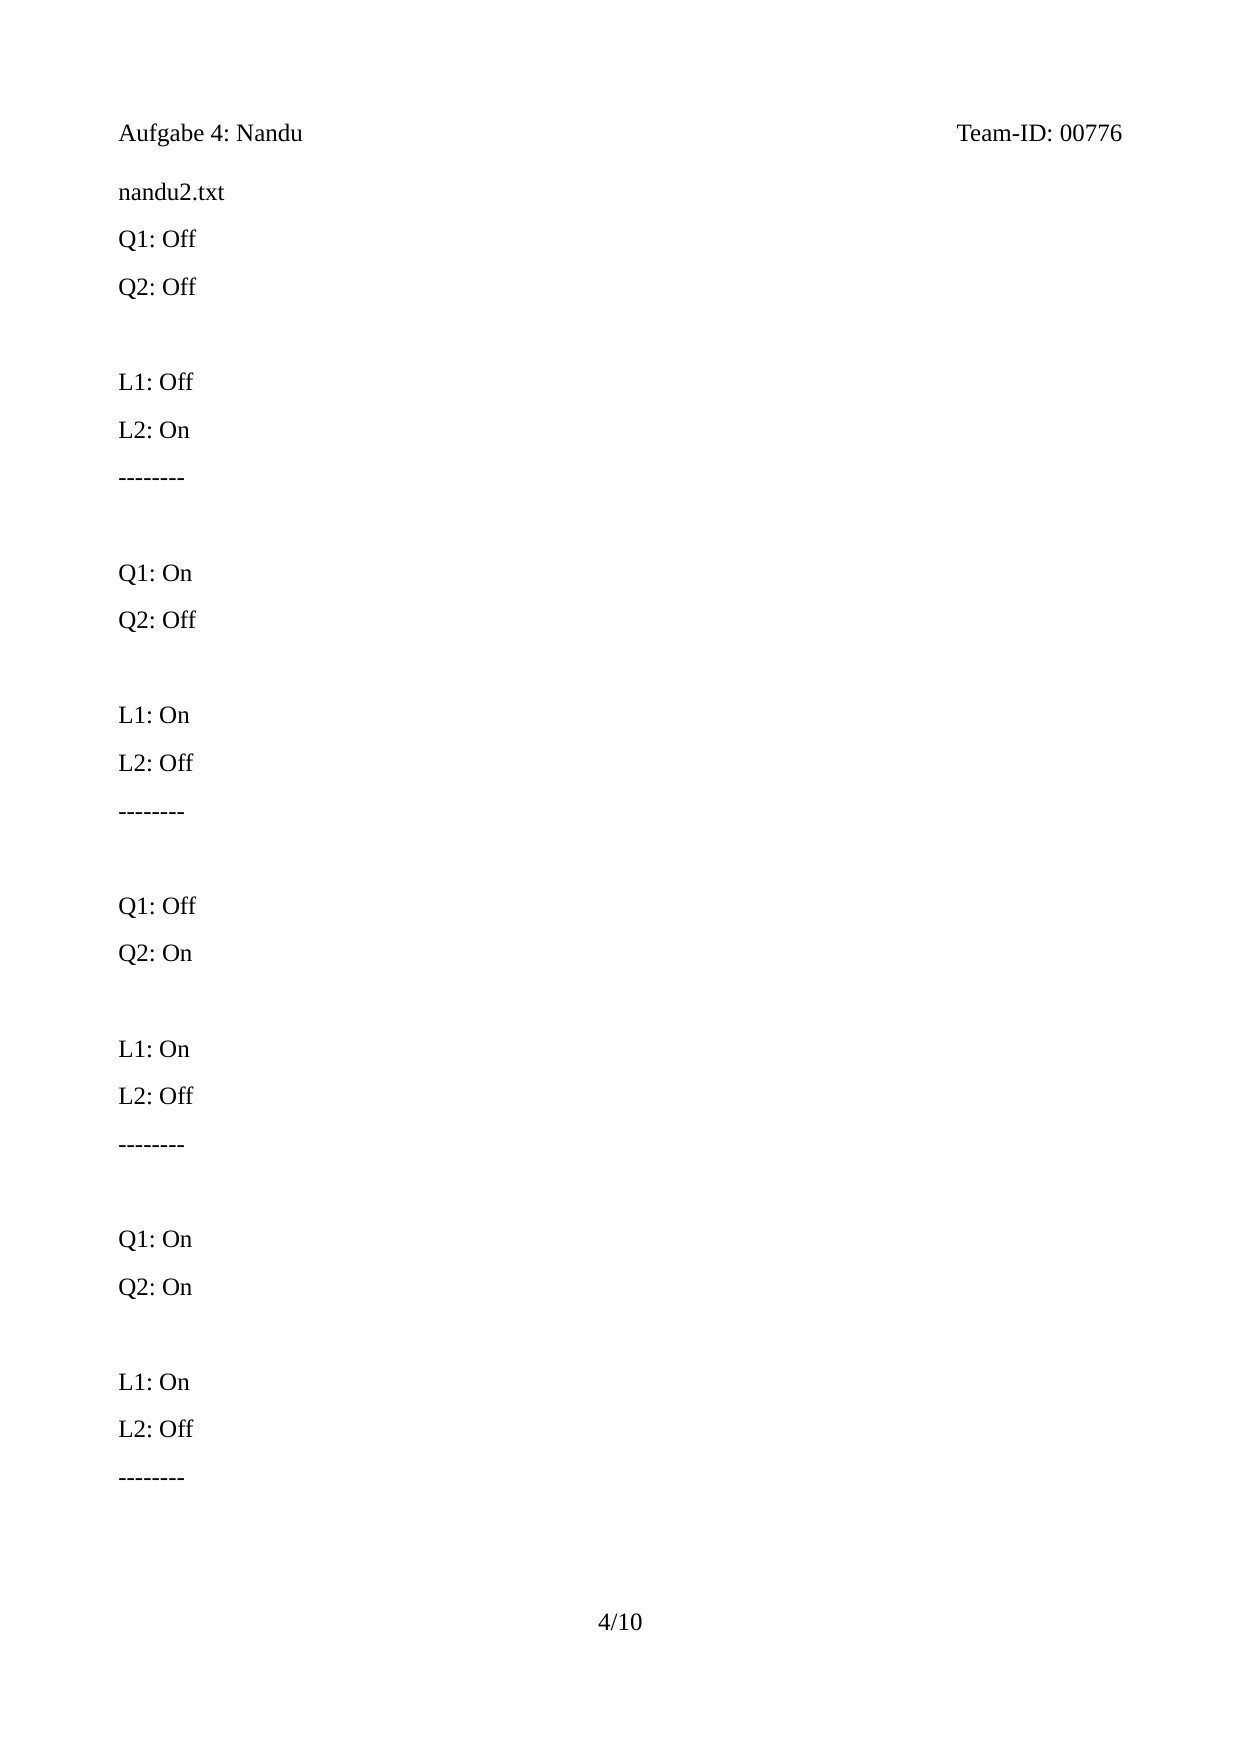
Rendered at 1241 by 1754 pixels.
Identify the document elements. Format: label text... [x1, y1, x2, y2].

text L1: On [118, 701, 1122, 729]
text -------- [118, 1129, 1122, 1158]
text Q2: On [118, 1272, 1122, 1301]
text Q2: On [118, 938, 1122, 967]
text L2: On [118, 415, 1122, 444]
text -------- [118, 796, 1122, 824]
text Q1: On [118, 558, 1122, 586]
text Q2: Off [118, 605, 1122, 634]
text L2: Off [118, 1081, 1122, 1110]
text L2: Off [118, 1414, 1122, 1443]
text -------- [118, 462, 1122, 491]
text L1: Off [118, 367, 1122, 396]
text Q1: Off [118, 891, 1122, 920]
text -------- [118, 1462, 1122, 1491]
text Q1: Off [118, 224, 1122, 253]
text L1: On [118, 1034, 1122, 1062]
text Q1: On [118, 1224, 1122, 1253]
text nandu2.txt [118, 177, 1122, 206]
text L2: Off [118, 748, 1122, 777]
text L1: On [118, 1367, 1122, 1396]
text Q2: Off [118, 272, 1122, 301]
